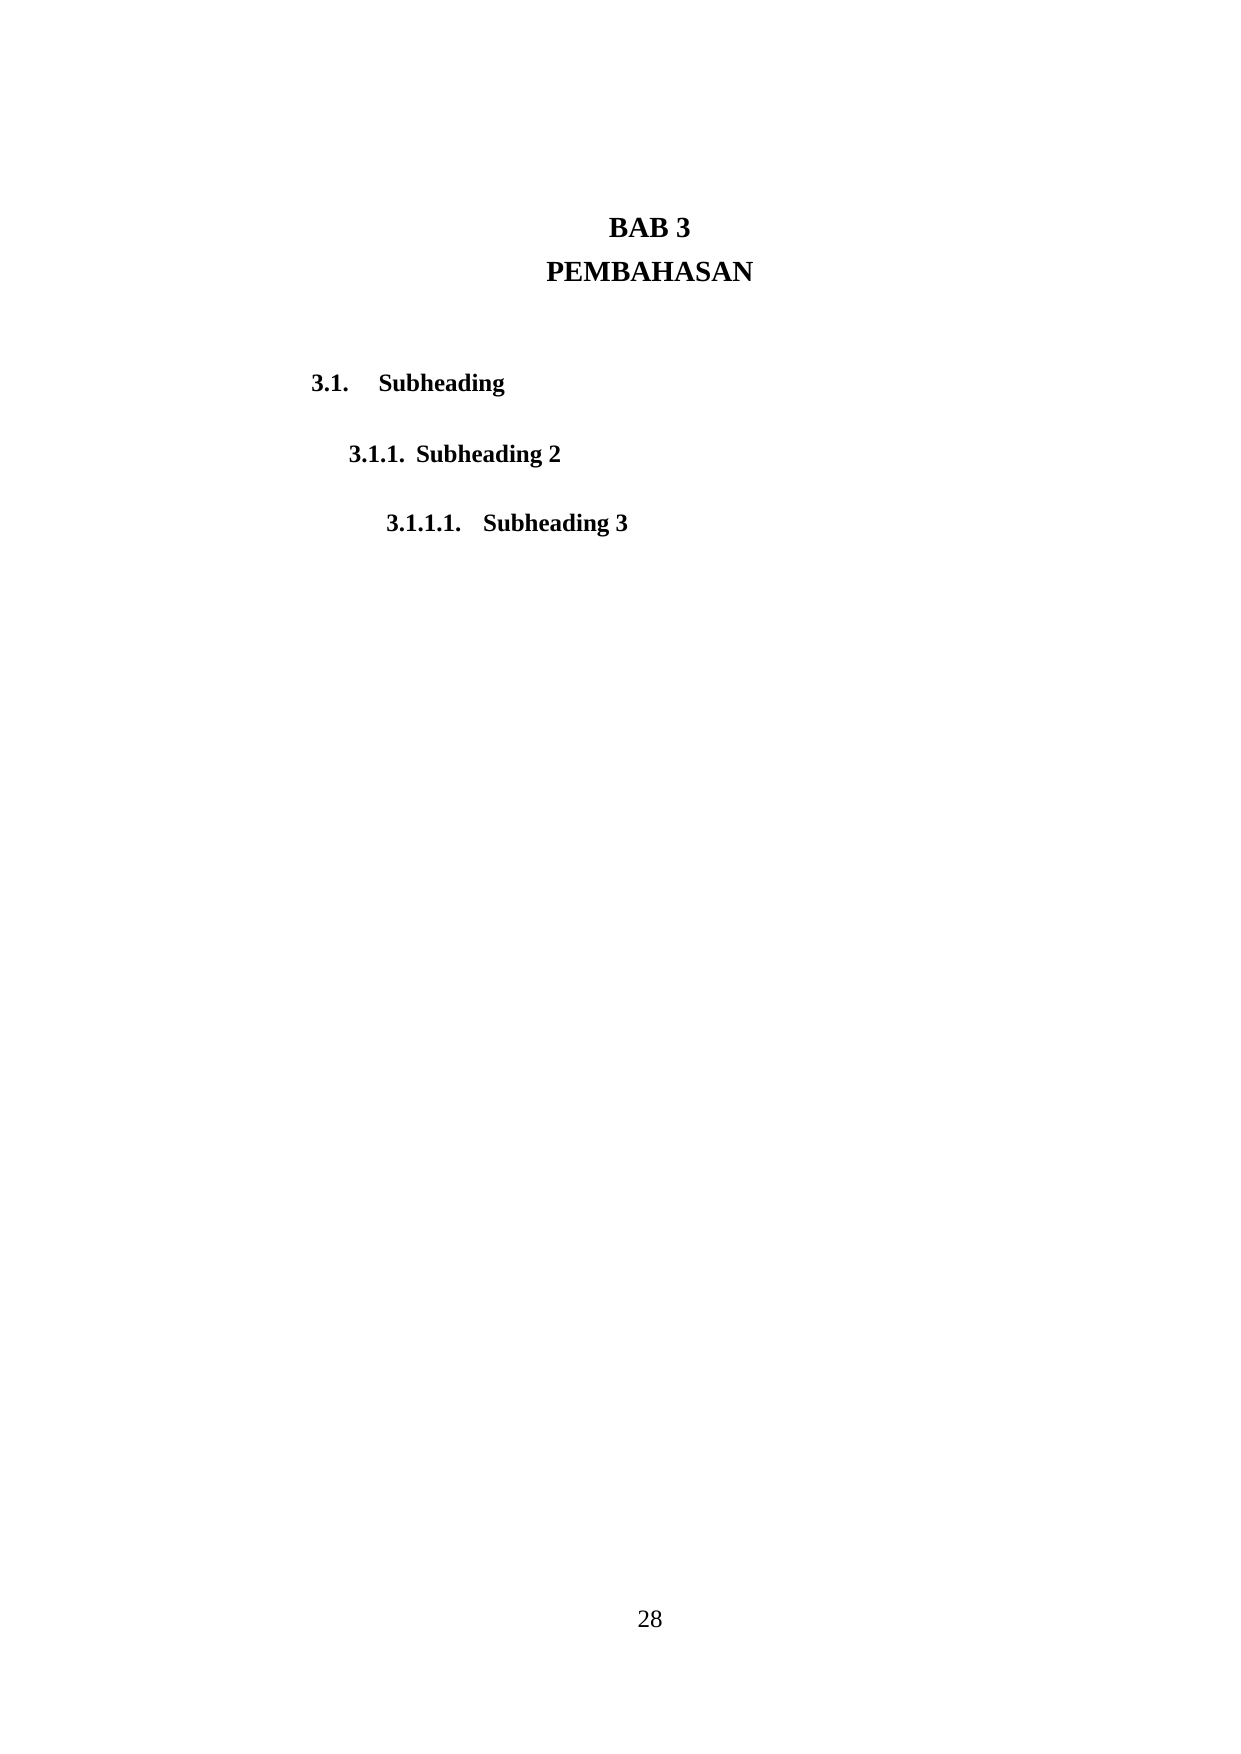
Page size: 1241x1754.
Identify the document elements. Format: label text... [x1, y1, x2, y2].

subtitle Subheading [311, 356, 1063, 400]
subtitle Subheading 3 [386, 496, 1063, 541]
subtitle Subheading 2 [349, 427, 1063, 471]
subtitle BAB 3 PEMBAHASAN [236, 202, 1063, 291]
